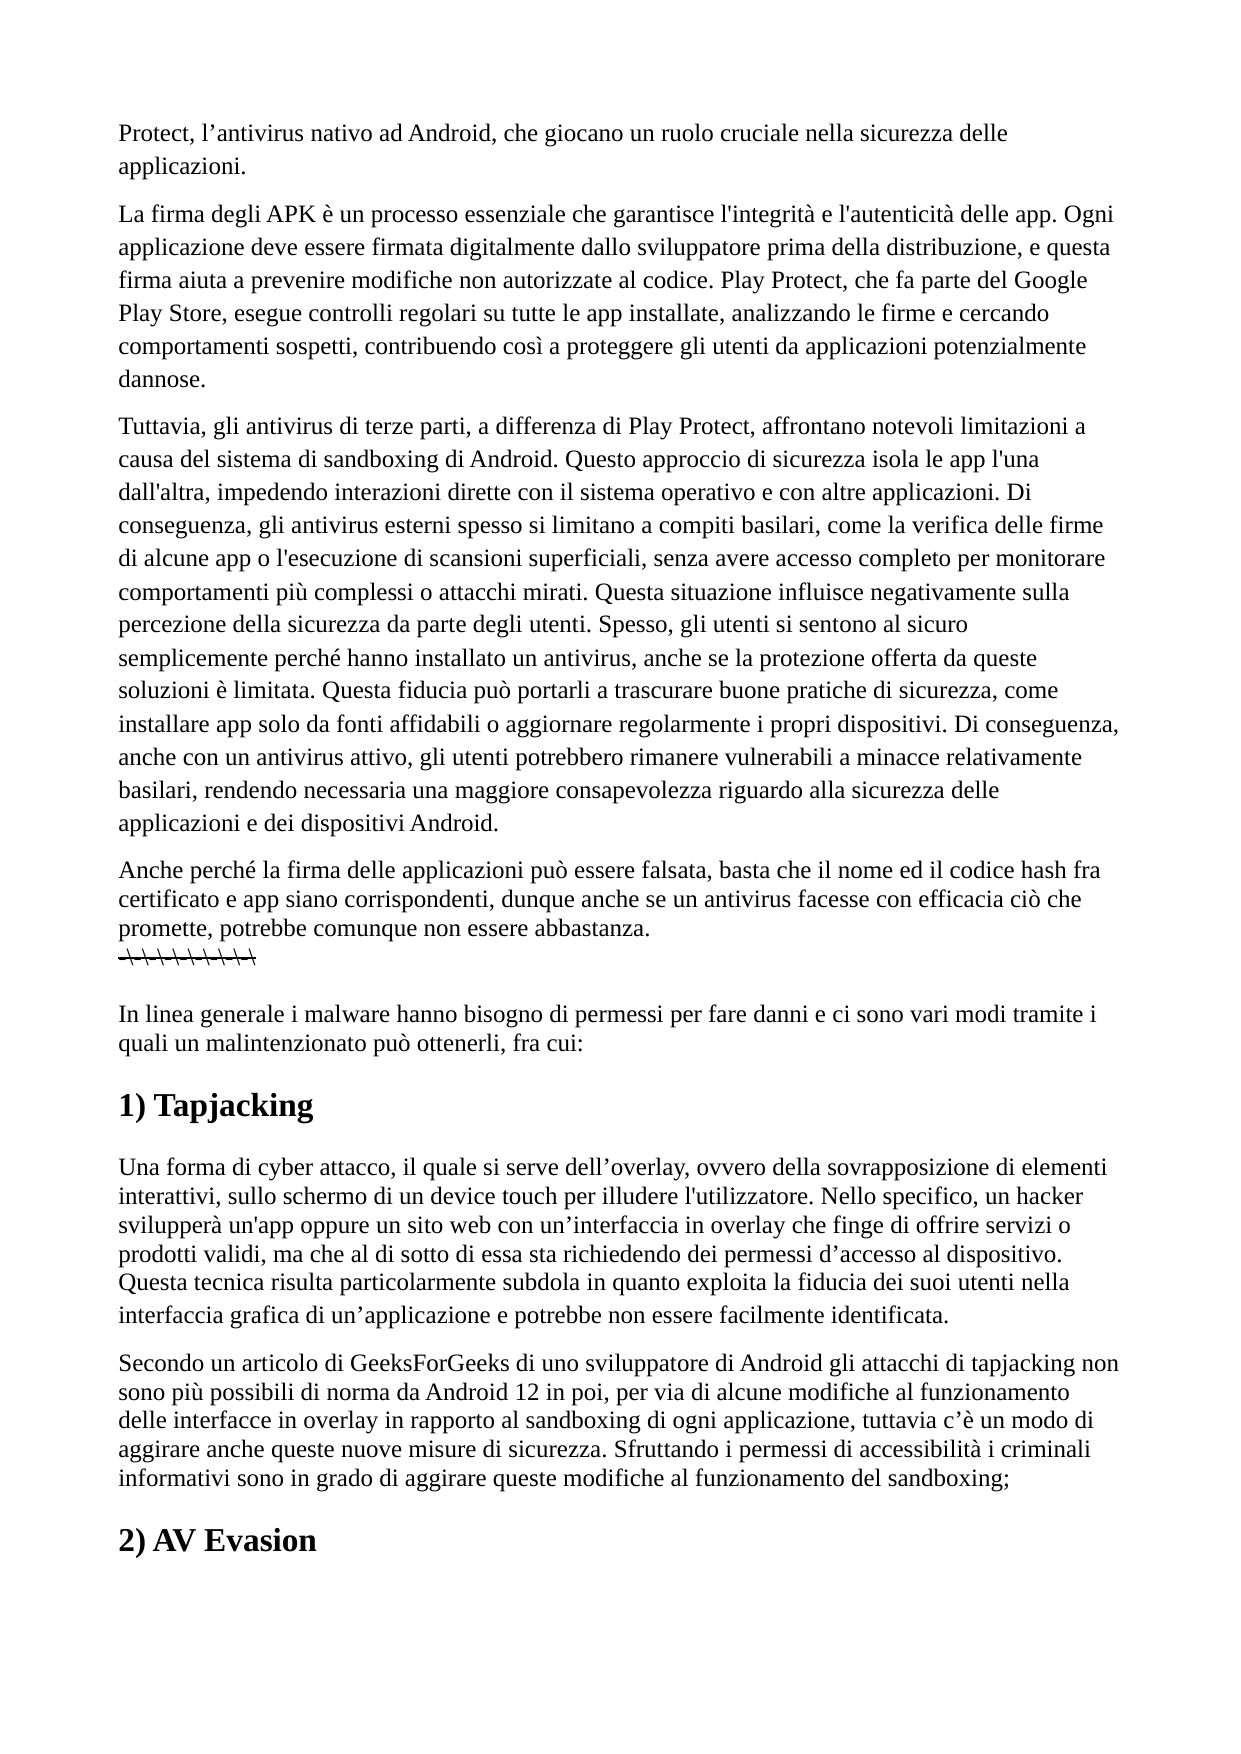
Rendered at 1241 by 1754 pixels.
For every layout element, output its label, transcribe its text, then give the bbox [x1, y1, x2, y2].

text -\-\-\-\-\-\-\-\-\ [118, 942, 1122, 970]
text Secondo un articolo di GeeksForGeeks di uno sviluppatore di Android gli attacchi di tapjacking non sono più possibili di norma da Android 12 in poi, per via di alcune modifiche al funzionamento delle interfacce in overlay in rapporto al sandboxing di ogni applicazione, tuttavia c’è un modo di aggirare anche queste nuove misure di sicurezza. Sfruttando i permessi di accessibilità i criminali informativi sono in grado di aggirare queste modifiche al funzionamento del sandboxing; [118, 1348, 1122, 1492]
text La firma degli APK è un processo essenziale che garantisce l'integrità e l'autenticità delle app. Ogni applicazione deve essere firmata digitalmente dallo sviluppatore prima della distribuzione, e questa firma aiuta a prevenire modifiche non autorizzate al codice. Play Protect, che fa parte del Google Play Store, esegue controlli regolari su tutte le app installate, analizzando le firme e cercando comportamenti sospetti, contribuendo così a proteggere gli utenti da applicazioni potenzialmente dannose. [118, 199, 1122, 393]
text Anche perché la firma delle applicazioni può essere falsata, basta che il nome ed il codice hash fra certificato e app siano corrispondenti, dunque anche se un antivirus facesse con efficacia ciò che promette, potrebbe comunque non essere abbastanza. [118, 855, 1122, 942]
text Protect, l’antivirus nativo ad Android, che giocano un ruolo cruciale nella sicurezza delle applicazioni. [118, 118, 1122, 180]
text In linea generale i malware hanno bisogno di permessi per fare danni e ci sono vari modi tramite i quali un malintenzionato può ottenerli, fra cui: [118, 999, 1122, 1057]
text 2) AV Evasion [118, 1521, 1122, 1559]
text 1) Tapjacking [118, 1085, 1122, 1124]
text Una forma di cyber attacco, il quale si serve dell’overlay, ovvero della sovrapposizione di elementi interattivi, sullo schermo di un device touch per illudere l'utilizzatore. Nello specifico, un hacker svilupperà un'app oppure un sito web con un’interfaccia in overlay che finge di offrire servizi o prodotti validi, ma che al di sotto di essa sta richiedendo dei permessi d’accesso al dispositivo. [118, 1152, 1122, 1267]
text Questa tecnica risulta particolarmente subdola in quanto exploita la fiducia dei suoi utenti nella interfaccia grafica di un’applicazione e potrebbe non essere facilmente identificata. [118, 1267, 1122, 1329]
text Tuttavia, gli antivirus di terze parti, a differenza di Play Protect, affrontano notevoli limitazioni a causa del sistema di sandboxing di Android. Questo approccio di sicurezza isola le app l'una dall'altra, impedendo interazioni dirette con il sistema operativo e con altre applicazioni. Di conseguenza, gli antivirus esterni spesso si limitano a compiti basilari, come la verifica delle firme di alcune app o l'esecuzione di scansioni superficiali, senza avere accesso completo per monitorare comportamenti più complessi o attacchi mirati. Questa situazione influisce negativamente sulla percezione della sicurezza da parte degli utenti. Spesso, gli utenti si sentono al sicuro semplicemente perché hanno installato un antivirus, anche se la protezione offerta da queste soluzioni è limitata. Questa fiducia può portarli a trascurare buone pratiche di sicurezza, come installare app solo da fonti affidabili o aggiornare regolarmente i propri dispositivi. Di conseguenza, anche con un antivirus attivo, gli utenti potrebbero rimanere vulnerabili a minacce relativamente basilari, rendendo necessaria una maggiore consapevolezza riguardo alla sicurezza delle applicazioni e dei dispositivi Android. [118, 411, 1122, 836]
